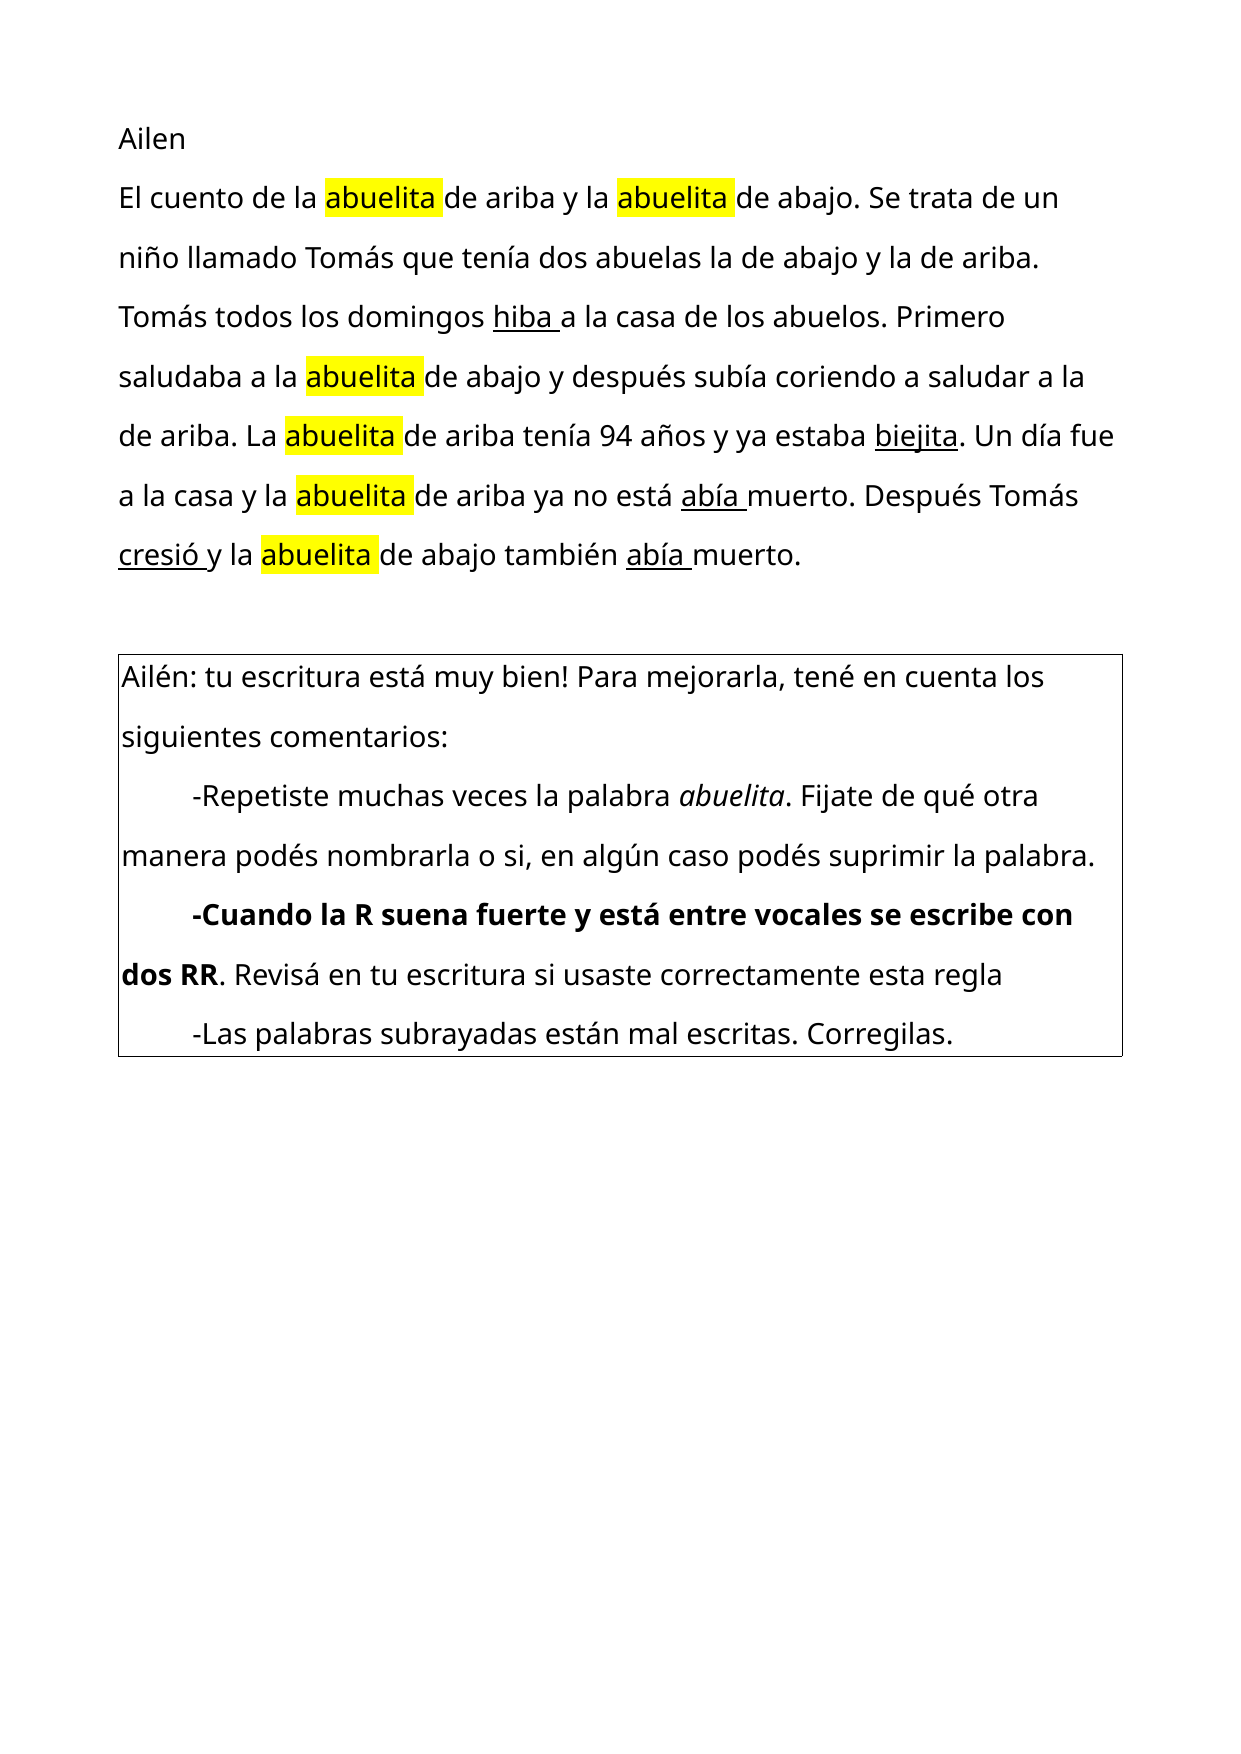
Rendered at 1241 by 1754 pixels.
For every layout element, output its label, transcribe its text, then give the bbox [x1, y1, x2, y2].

text El cuento de la abuelita de ariba y la abuelita de abajo. Se trata de un niño llamado Tomás que tenía dos abuelas la de abajo y la de ariba. Tomás todos los domingos hiba a la casa de los abuelos. Primero saludaba a la abuelita de abajo y después subía coriendo a saludar a la de ariba. La abuelita de ariba tenía 94 años y ya estaba biejita. Un día fue a la casa y la abuelita de ariba ya no está abía muerto. Después Tomás cresió y la abuelita de abajo también abía muerto. [118, 178, 1122, 574]
text Ailen [118, 118, 1122, 158]
text -Repetiste muchas veces la palabra abuelita. Fijate de qué otra manera podés nombrarla o si, en algún caso podés suprimir la palabra. [119, 772, 1122, 874]
text -Cuando la R suena fuerte y está entre vocales se escribe con dos RR. Revisá en tu escritura si usaste correctamente esta regla [119, 891, 1122, 993]
text -Las palabras subrayadas están mal escritas. Corregilas. [119, 1010, 1122, 1056]
text Ailén: tu escritura está muy bien! Para mejorarla, tené en cuenta los siguientes comentarios: [119, 655, 1122, 756]
